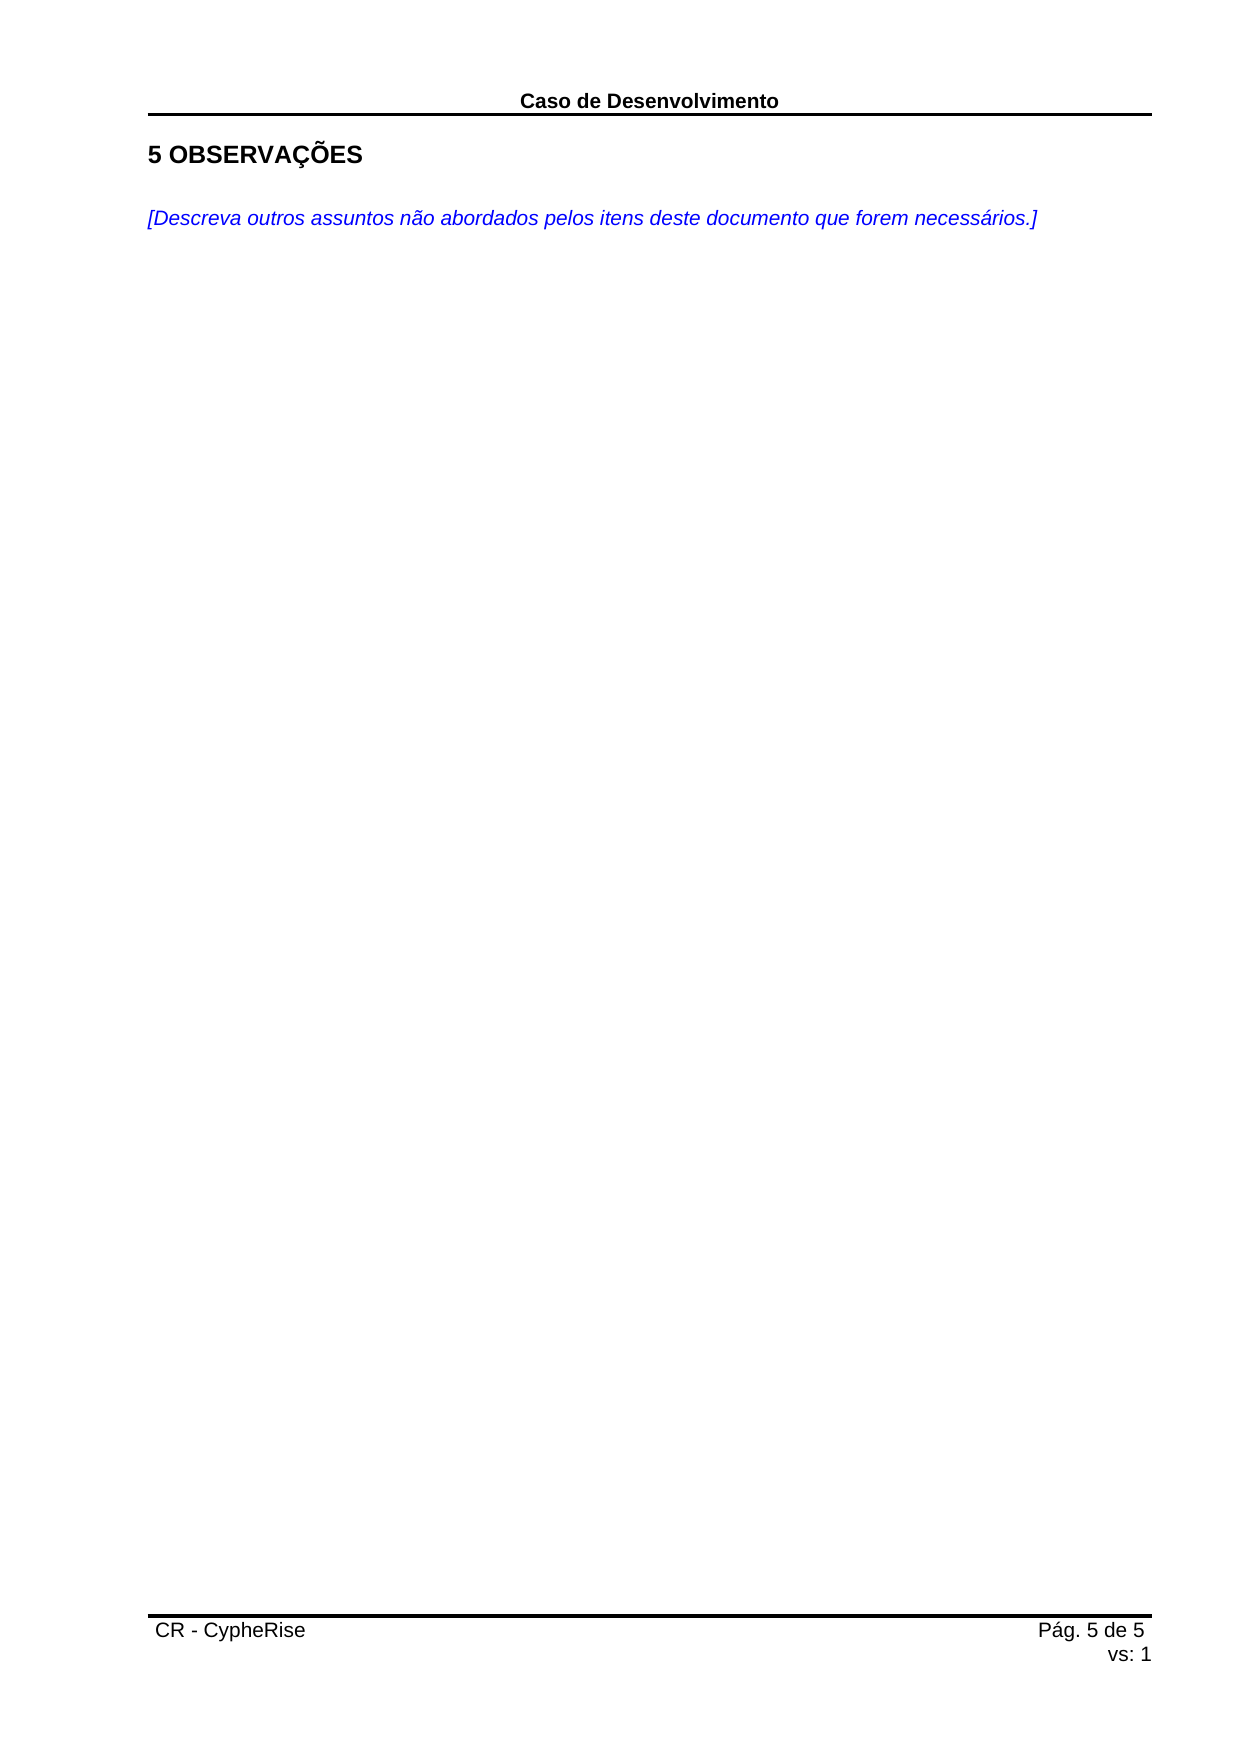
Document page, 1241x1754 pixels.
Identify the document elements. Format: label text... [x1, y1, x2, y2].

text [Descreva outros assuntos não abordados pelos itens deste documento que forem necessários.] [148, 206, 1152, 230]
subtitle observações [148, 140, 1152, 168]
